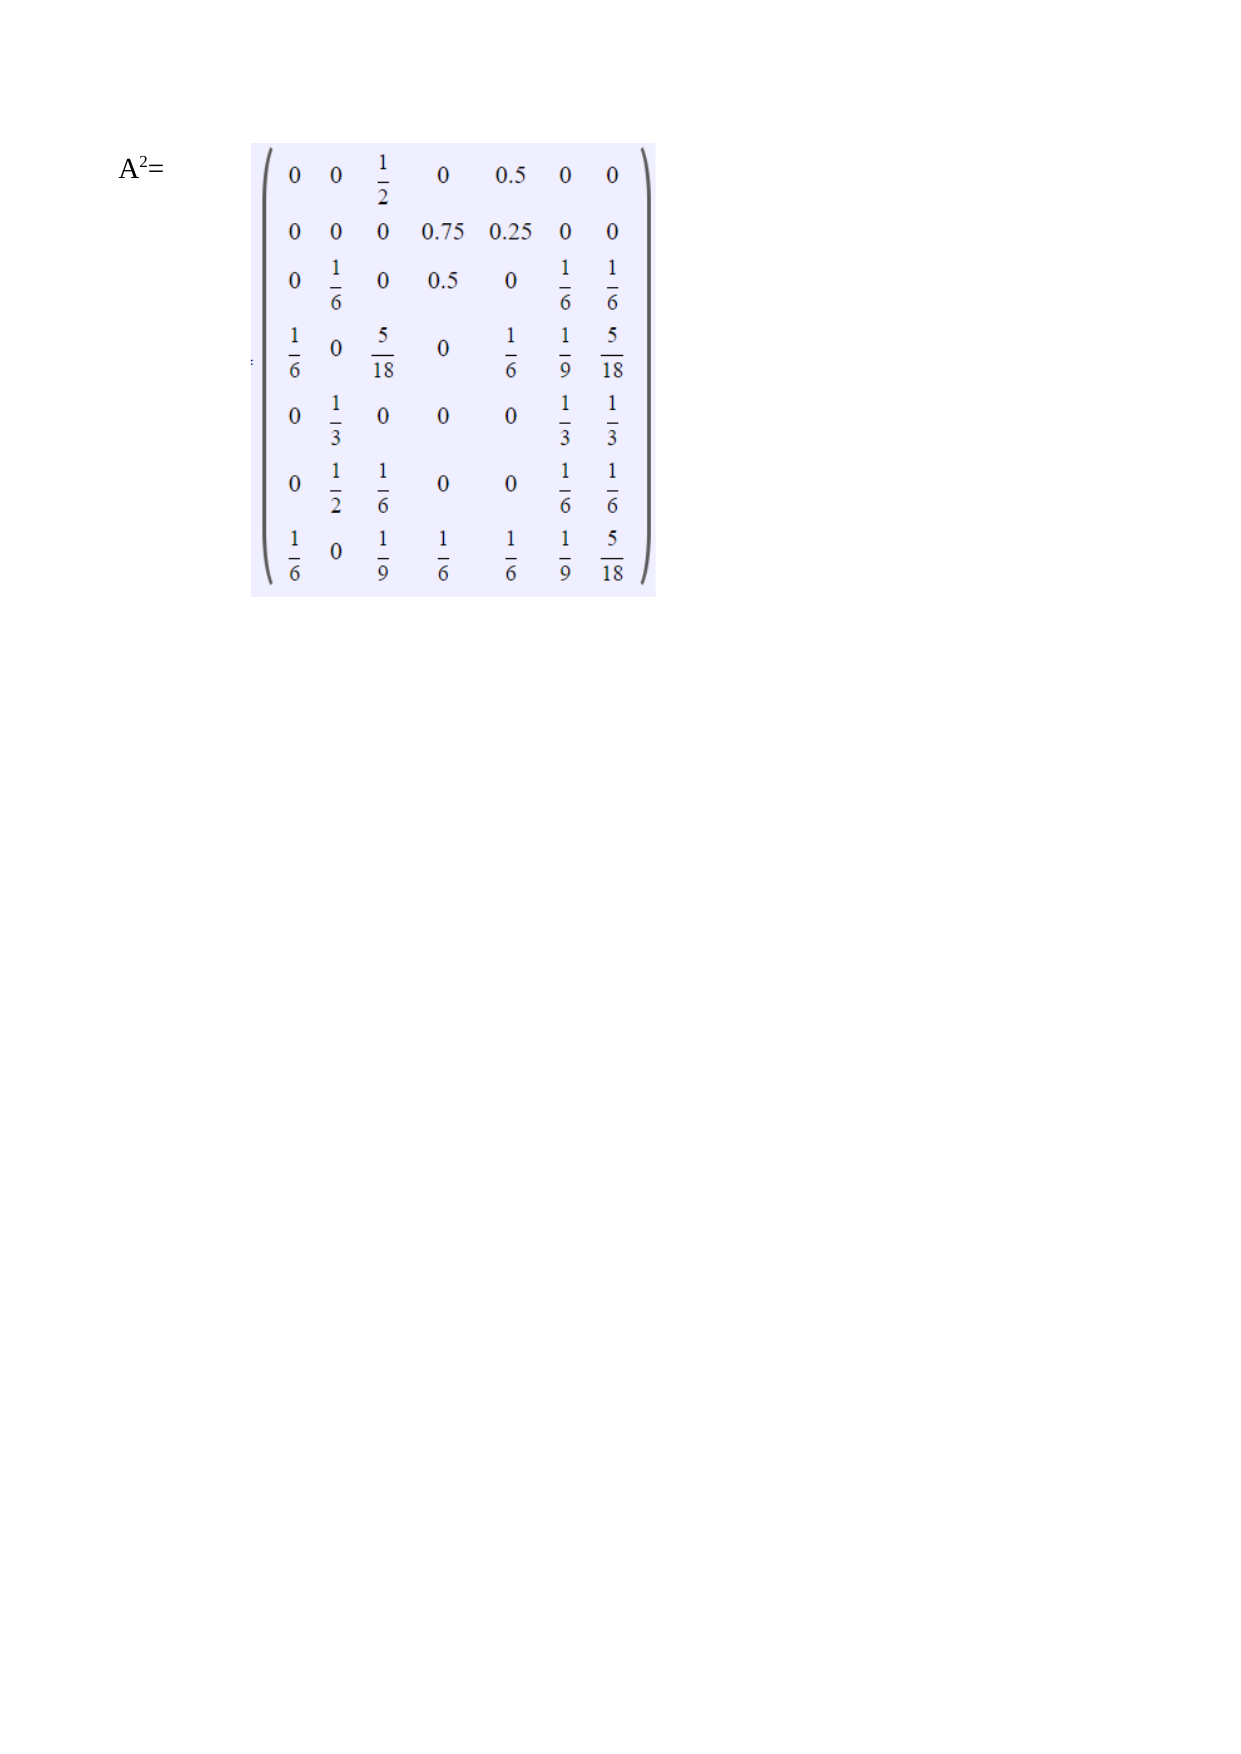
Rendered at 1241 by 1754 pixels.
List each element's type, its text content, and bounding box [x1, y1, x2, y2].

picture [250, 143, 656, 597]
text A2= [118, 152, 250, 185]
text [656, 152, 1122, 185]
